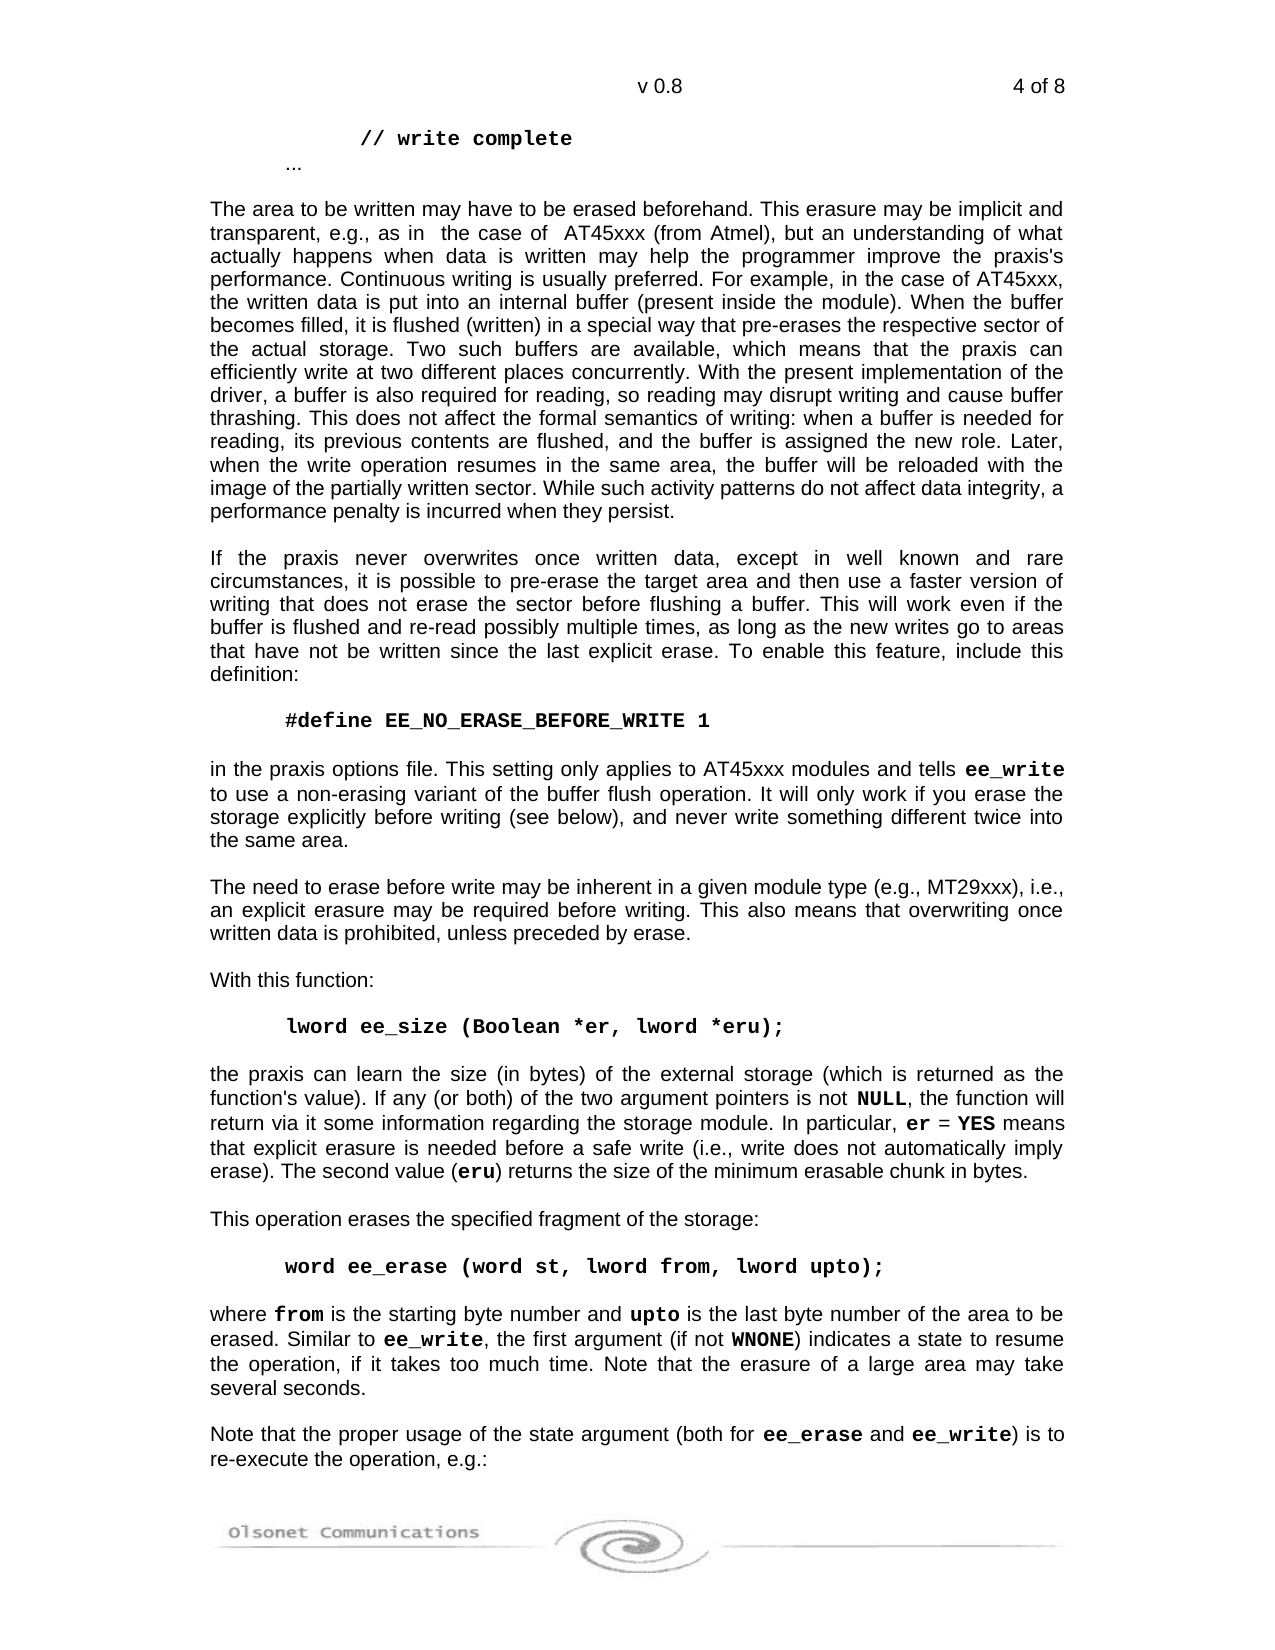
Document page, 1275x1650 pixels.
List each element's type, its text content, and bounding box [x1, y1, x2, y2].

text This operation erases the specified fragment of the storage: [210, 1208, 1065, 1231]
text With this function: [210, 968, 1065, 991]
text The area to be written may have to be erased beforehand. This erasure may be implicit and transparent, e.g., as in the case of AT45xxx (from Atmel), but an understanding of what actually happens when data is written may help the programmer improve the praxis's performance. Continuous writing is usually preferred. For example, in the case of AT45xxx, the written data is put into an internal buffer (present inside the module). When the buffer becomes filled, it is flushed (written) in a special way that pre-erases the respective sector of the actual storage. Two such buffers are available, which means that the praxis can efficiently write at two different places concurrently. With the present implementation of the driver, a buffer is also required for reading, so reading may disrupt writing and cause buffer thrashing. This does not affect the formal semantics of writing: when a buffer is needed for reading, its previous contents are flushed, and the buffer is assigned the new role. Later, when the write operation resumes in the same area, the buffer will be reloaded with the image of the partially written sector. While such activity patterns do not affect data integrity, a performance penalty is incurred when they persist. [210, 198, 1065, 523]
text the praxis can learn the size (in bytes) of the external storage (which is returned as the function's value). If any (or both) of the two argument pointers is not NULL, the function will return via it some information regarding the storage module. In particular, er = YES means that explicit erasure is needed before a safe write (i.e., write does not automatically imply erase). The second value (eru) returns the size of the minimum erasable chunk in bytes. [210, 1063, 1065, 1185]
text ... [210, 151, 1065, 174]
picture [210, 1504, 1065, 1596]
text lword ee_size (Boolean *er, lword *eru); [210, 1014, 1065, 1040]
text The need to erase before write may be inherent in a given module type (e.g., MT29xxx), i.e., an explicit erasure may be required before writing. This also means that overwriting once written data is prohibited, unless preceded by erase. [210, 875, 1065, 945]
text Note that the proper usage of the state argument (both for ee_erase and ee_write) is to re-execute the operation, e.g.: [210, 1423, 1065, 1471]
text word ee_erase (word st, lword from, lword upto); [210, 1254, 1065, 1279]
text If the praxis never overwrites once written data, except in well known and rare circumstances, it is possible to pre-erase the target area and then use a faster version of writing that does not erase the sector before flushing a buffer. This will work even if the buffer is flushed and re-read possibly multiple times, as long as the new writes go to areas that have not be written since the last explicit erase. To enable this feature, include this definition: [210, 546, 1065, 686]
text in the praxis options file. This setting only applies to AT45xxx modules and tells ee_write to use a non-erasing variant of the buffer flush operation. It will only work if you erase the storage explicitly before writing (see below), and never write something different twice into the same area. [210, 757, 1065, 852]
text // write complete [210, 128, 1065, 151]
text where from is the starting byte number and upto is the last byte number of the area to be erased. Similar to ee_write, the first argument (if not WNONE) indicates a state to resume the operation, if it takes too much time. Note that the erasure of a large area may take several seconds. [210, 1303, 1065, 1399]
text #define EE_NO_ERASE_BEFORE_WRITE 1 [210, 709, 1065, 734]
